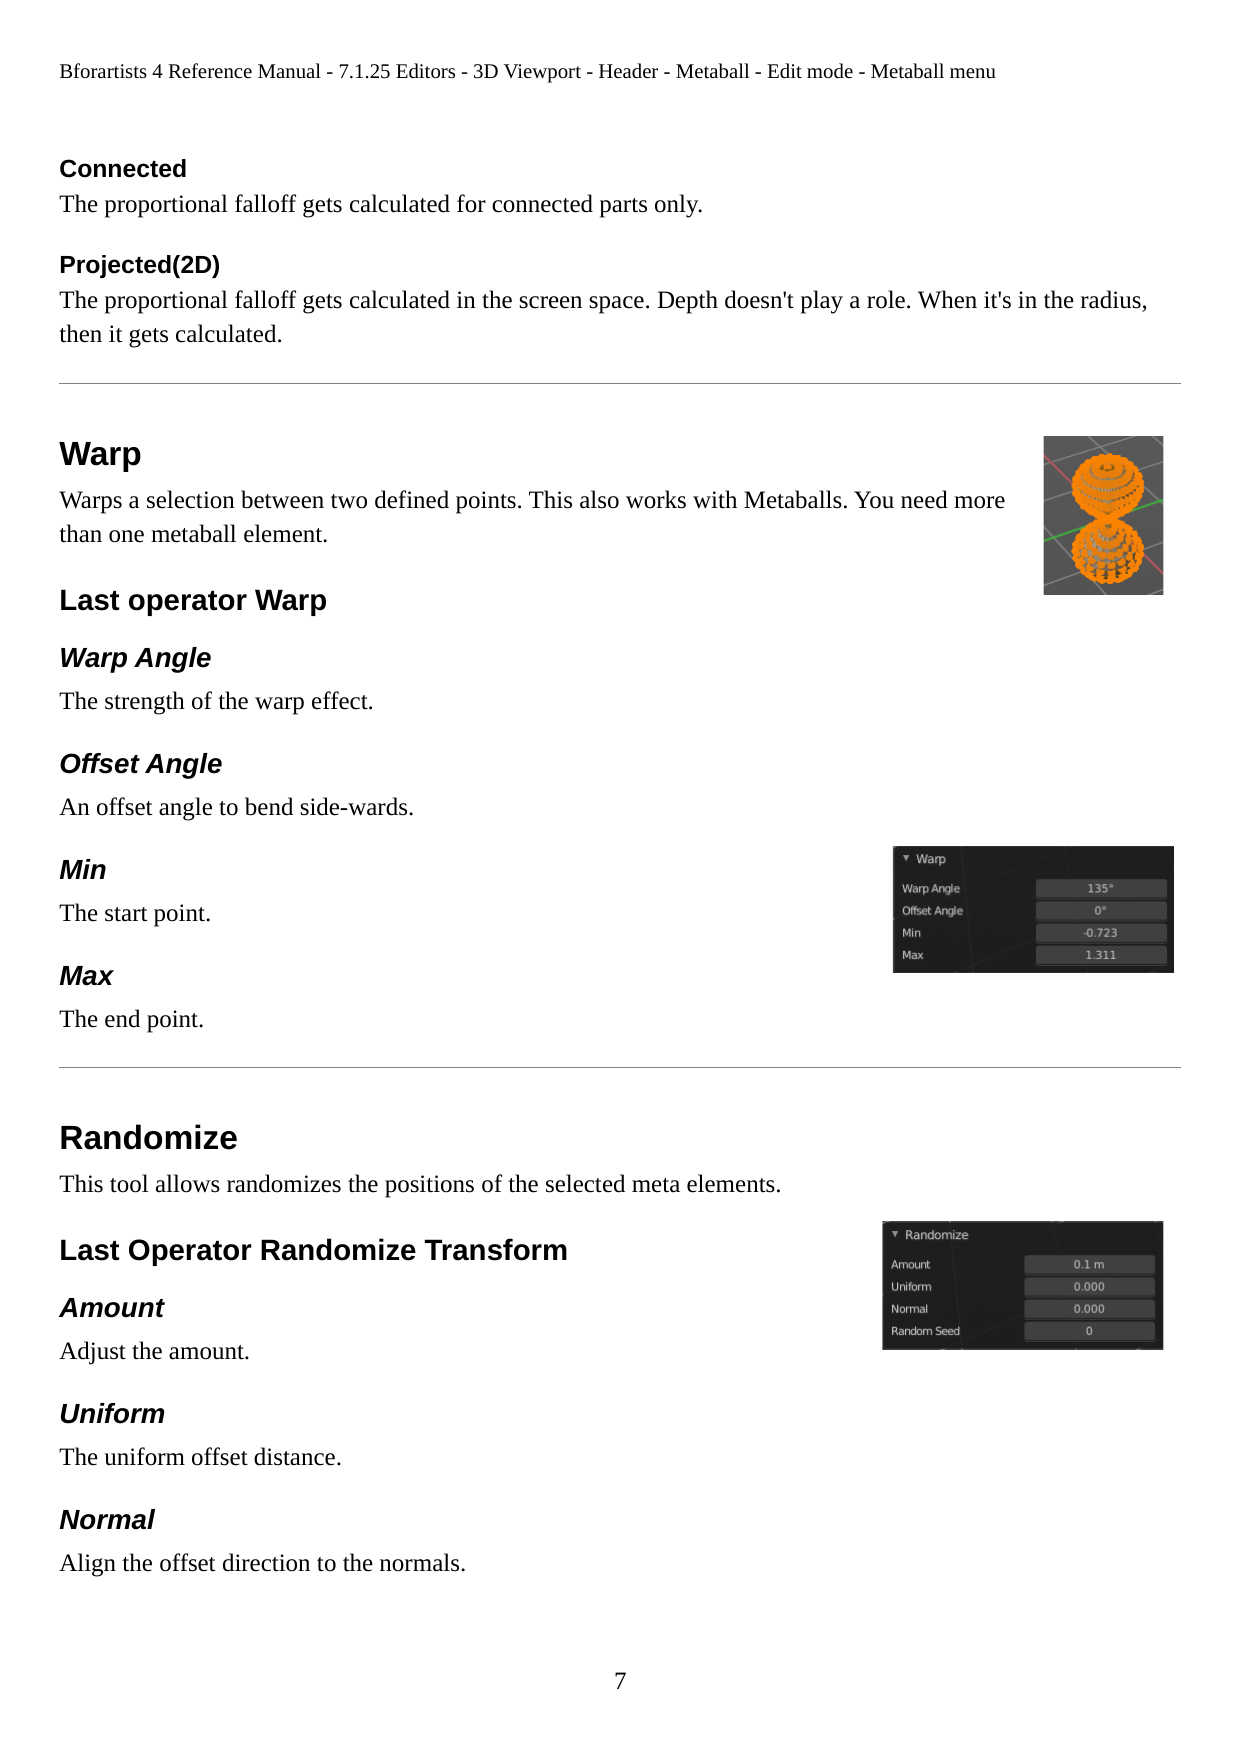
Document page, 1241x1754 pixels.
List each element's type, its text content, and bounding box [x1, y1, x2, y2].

subtitle Uniform [59, 1397, 1181, 1429]
subtitle Warp [59, 433, 1181, 472]
text The end point. [59, 1004, 1181, 1032]
subtitle Offset Angle [59, 747, 1181, 779]
text The start point. [59, 898, 892, 927]
subtitle Randomize [59, 1118, 1181, 1156]
text An offset angle to bend side-wards. [59, 792, 1181, 821]
subtitle Warp Angle [59, 642, 1181, 673]
subtitle Min [59, 853, 892, 885]
subtitle Max [59, 959, 1181, 991]
text Align the offset direction to the normals. [59, 1548, 1181, 1576]
subtitle Normal [59, 1503, 1181, 1535]
text The proportional falloff gets calculated for connected parts only. [59, 189, 1181, 217]
subtitle [1174, 853, 1181, 885]
picture [882, 1221, 1164, 1350]
text The proportional falloff gets calculated in the screen space. Depth doesn't play a role. When it's in the radius, then it gets calculated. [59, 285, 1181, 348]
subtitle Projected(2D) [59, 250, 1181, 279]
text The strength of the warp effect. [59, 686, 1181, 715]
picture [892, 846, 1174, 973]
subtitle Last operator Warp [59, 583, 1181, 617]
subtitle Amount [59, 1291, 882, 1323]
subtitle [1164, 1291, 1181, 1323]
text This tool allows randomizes the positions of the selected meta elements. [59, 1169, 1181, 1198]
text The uniform offset distance. [59, 1442, 1181, 1470]
subtitle Connected [59, 154, 1181, 182]
text Adjust the amount. [59, 1336, 1181, 1364]
picture [1043, 436, 1164, 595]
text Warps a selection between two defined points. This also works with Metaballs. You need more than one metaball element. [59, 485, 1043, 548]
subtitle Last Operator Randomize Transform [59, 1233, 882, 1266]
